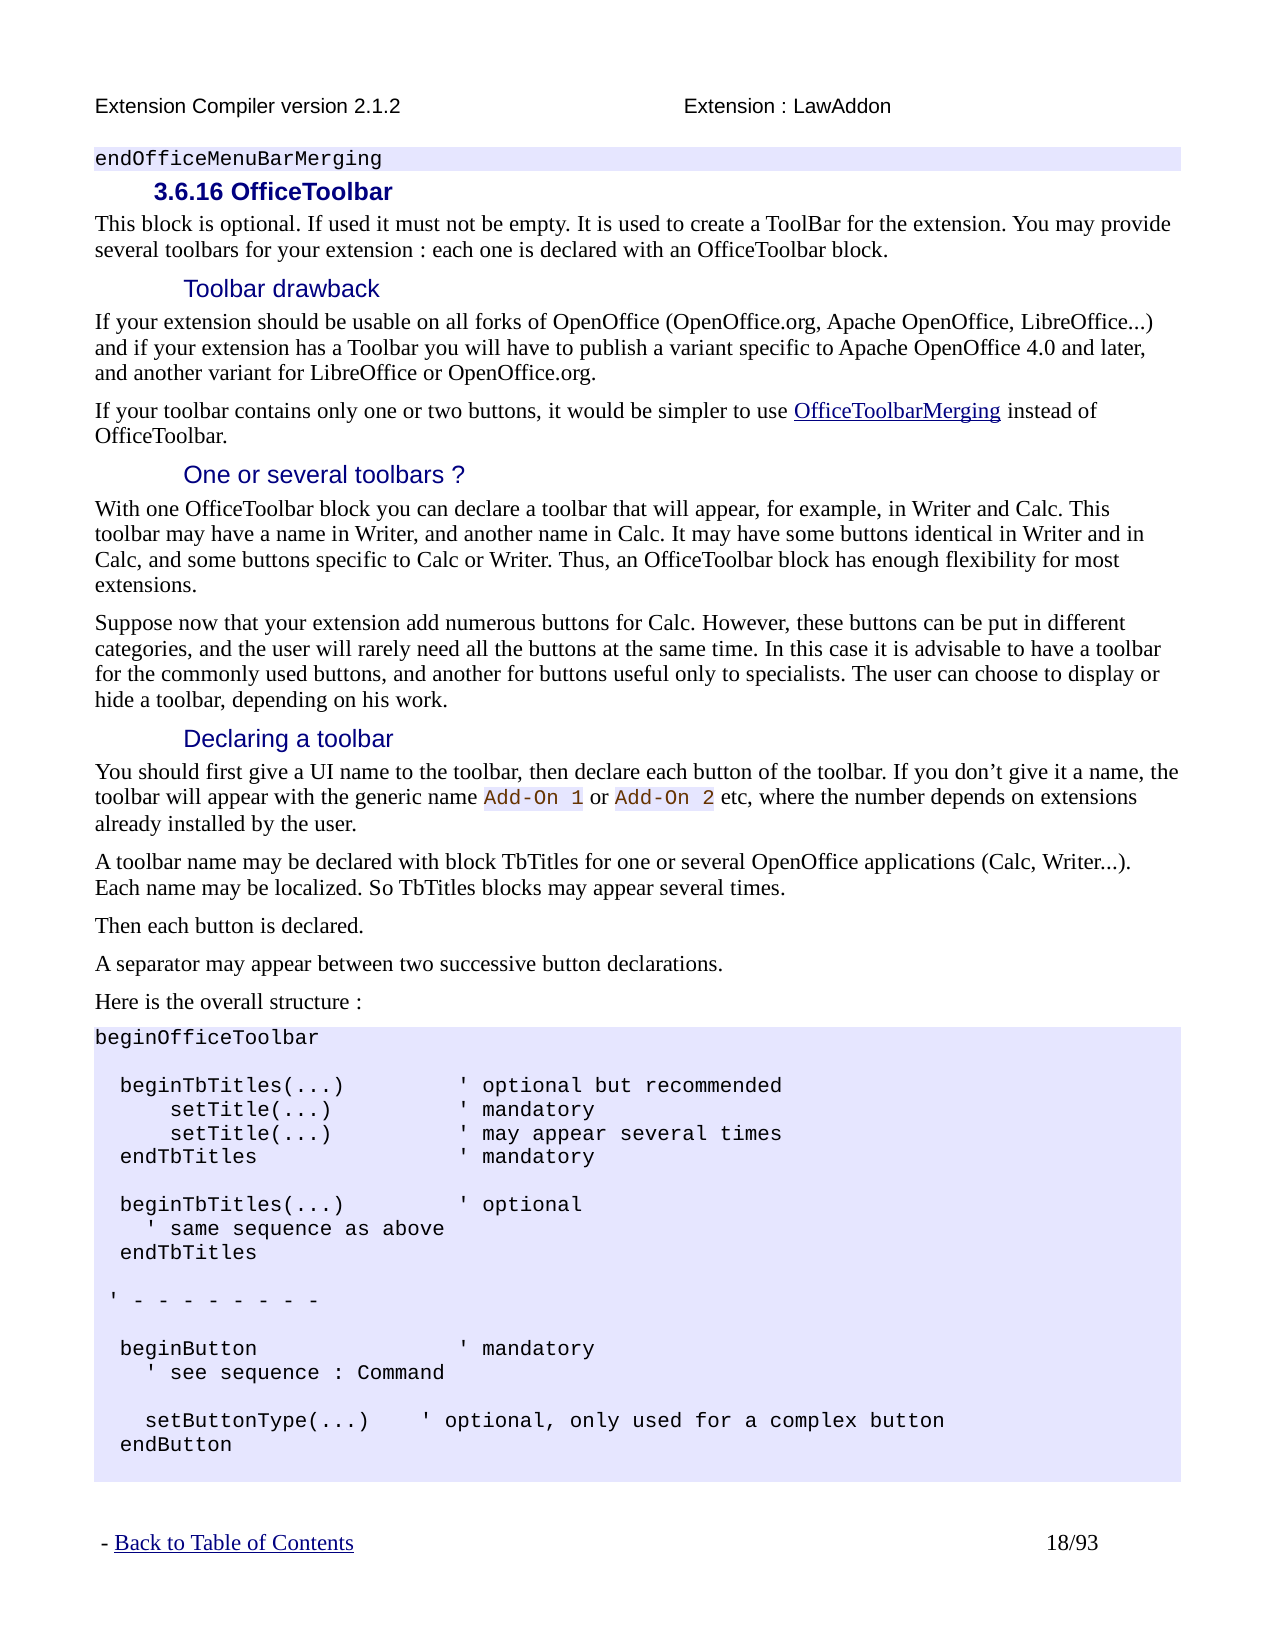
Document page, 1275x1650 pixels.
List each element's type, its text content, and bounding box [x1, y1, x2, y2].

text ' - - - - - - - - [94, 1290, 1181, 1314]
text beginTbTitles(...) ' optional [94, 1194, 1181, 1218]
text endButton [94, 1434, 1181, 1458]
text setButtonType(...) ' optional, only used for a complex button [94, 1410, 1181, 1434]
text If your toolbar contains only one or two buttons, it would be simpler to use OfficeToolbarMerging instead of OfficeToolbar. [94, 398, 1181, 449]
text If your extension should be usable on all forks of OpenOffice (OpenOffice.org, Apache OpenOffice, LibreOffice...) and if your extension has a Toolbar you will have to publish a variant specific to Apache OpenOffice 4.0 and later, and another variant for LibreOffice or OpenOffice.org. [94, 309, 1181, 385]
text With one OfficeToolbar block you can declare a toolbar that will appear, for example, in Writer and Calc. This toolbar may have a name in Writer, and another name in Calc. It may have some buttons identical in Writer and in Calc, and some buttons specific to Calc or Writer. Thus, an OfficeToolbar block has enough flexibility for most extensions. [94, 495, 1181, 597]
subtitle Declaring a toolbar [183, 724, 1181, 753]
text Then each button is declared. [94, 913, 1181, 938]
text Suppose now that your extension add numerous buttons for Calc. However, these buttons can be put in different categories, and the user will rarely need all the buttons at the same time. In this case it is advisable to have a toolbar for the commonly used buttons, and another for buttons useful only to specialists. The user can choose to display or hide a toolbar, depending on his work. [94, 610, 1181, 712]
subtitle OfficeToolbar [153, 177, 1181, 205]
text beginOfficeToolbar [94, 1027, 1181, 1051]
text endOfficeMenuBarMerging [94, 147, 1181, 171]
text You should first give a UI name to the toolbar, then declare each button of the toolbar. If you don’t give it a name, the toolbar will appear with the generic name Add-On 1 or Add-On 2 etc, where the number depends on extensions already installed by the user. [94, 758, 1181, 837]
text endTbTitles ' mandatory [94, 1146, 1181, 1170]
text Here is the overall structure : [94, 989, 1181, 1014]
text This block is optional. If used it must not be empty. It is used to create a ToolBar for the extension. You may provide several toolbars for your extension : each one is declared with an OfficeToolbar block. [94, 211, 1181, 262]
subtitle One or several toolbars ? [183, 461, 1181, 489]
text beginButton ' mandatory [94, 1338, 1181, 1362]
text endTbTitles [94, 1242, 1181, 1266]
text A separator may appear between two successive button declarations. [94, 951, 1181, 976]
text beginTbTitles(...) ' optional but recommended [94, 1074, 1181, 1098]
text setTitle(...) ' may appear several times [94, 1122, 1181, 1146]
subtitle Toolbar drawback [183, 275, 1181, 303]
text A toolbar name may be declared with block TbTitles for one or several OpenOffice applications (Calc, Writer...). Each name may be localized. So TbTitles blocks may appear several times. [94, 849, 1181, 900]
text setTitle(...) ' mandatory [94, 1098, 1181, 1122]
text ' same sequence as above [94, 1218, 1181, 1242]
text ' see sequence : Command [94, 1362, 1181, 1386]
